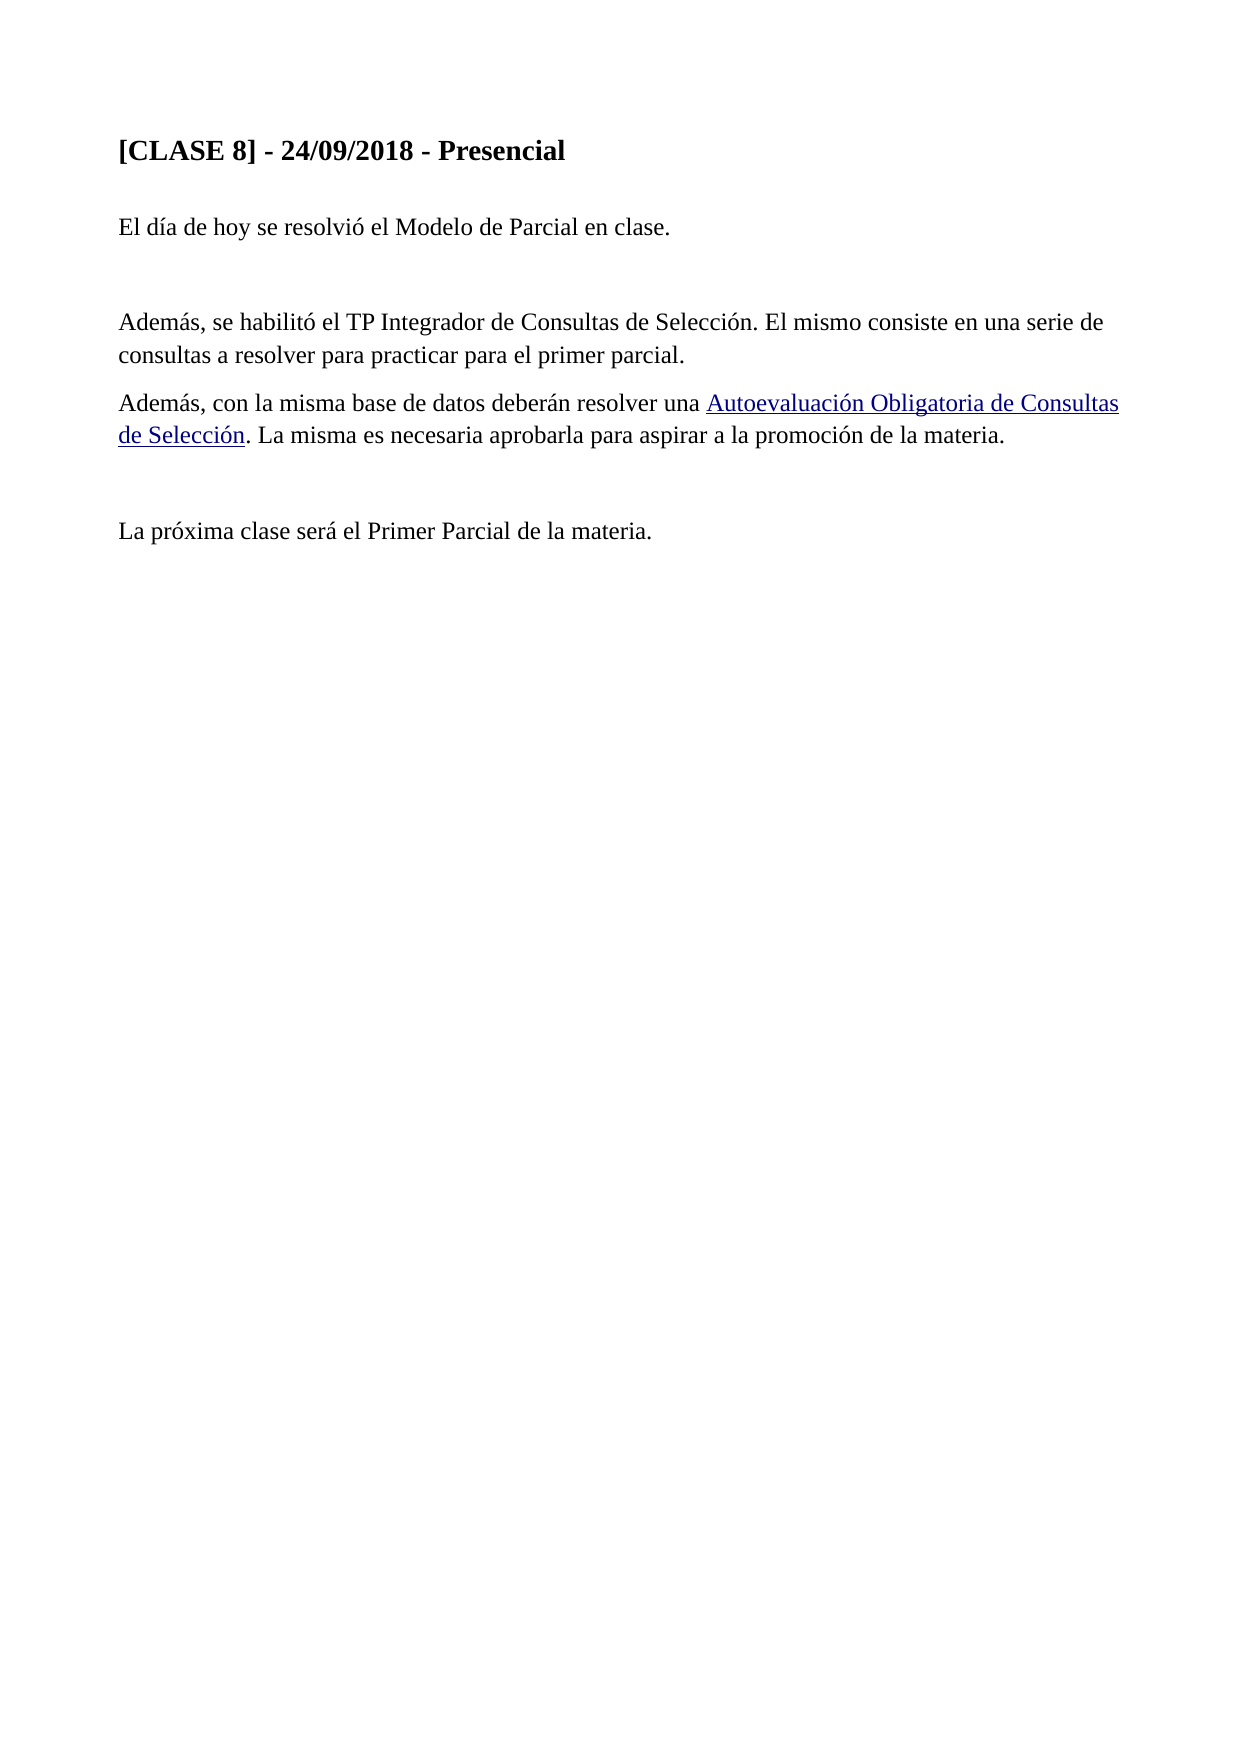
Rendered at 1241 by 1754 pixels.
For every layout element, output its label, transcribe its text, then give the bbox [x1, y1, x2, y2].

text La próxima clase será el Primer Parcial de la materia. [118, 516, 1122, 544]
text Además, se habilitó el TP Integrador de Consultas de Selección. El mismo consiste en una serie de consultas a resolver para practicar para el primer parcial. [118, 307, 1122, 369]
subtitle [CLASE 8] - 24/09/2018 - Presencial [118, 133, 1122, 166]
text El día de hoy se resolvió el Modelo de Parcial en clase. [118, 212, 1122, 241]
text Además, con la misma base de datos deberán resolver una Autoevaluación Obligatoria de Consultas de Selección. La misma es necesaria aprobarla para aspirar a la promoción de la materia. [118, 388, 1122, 449]
